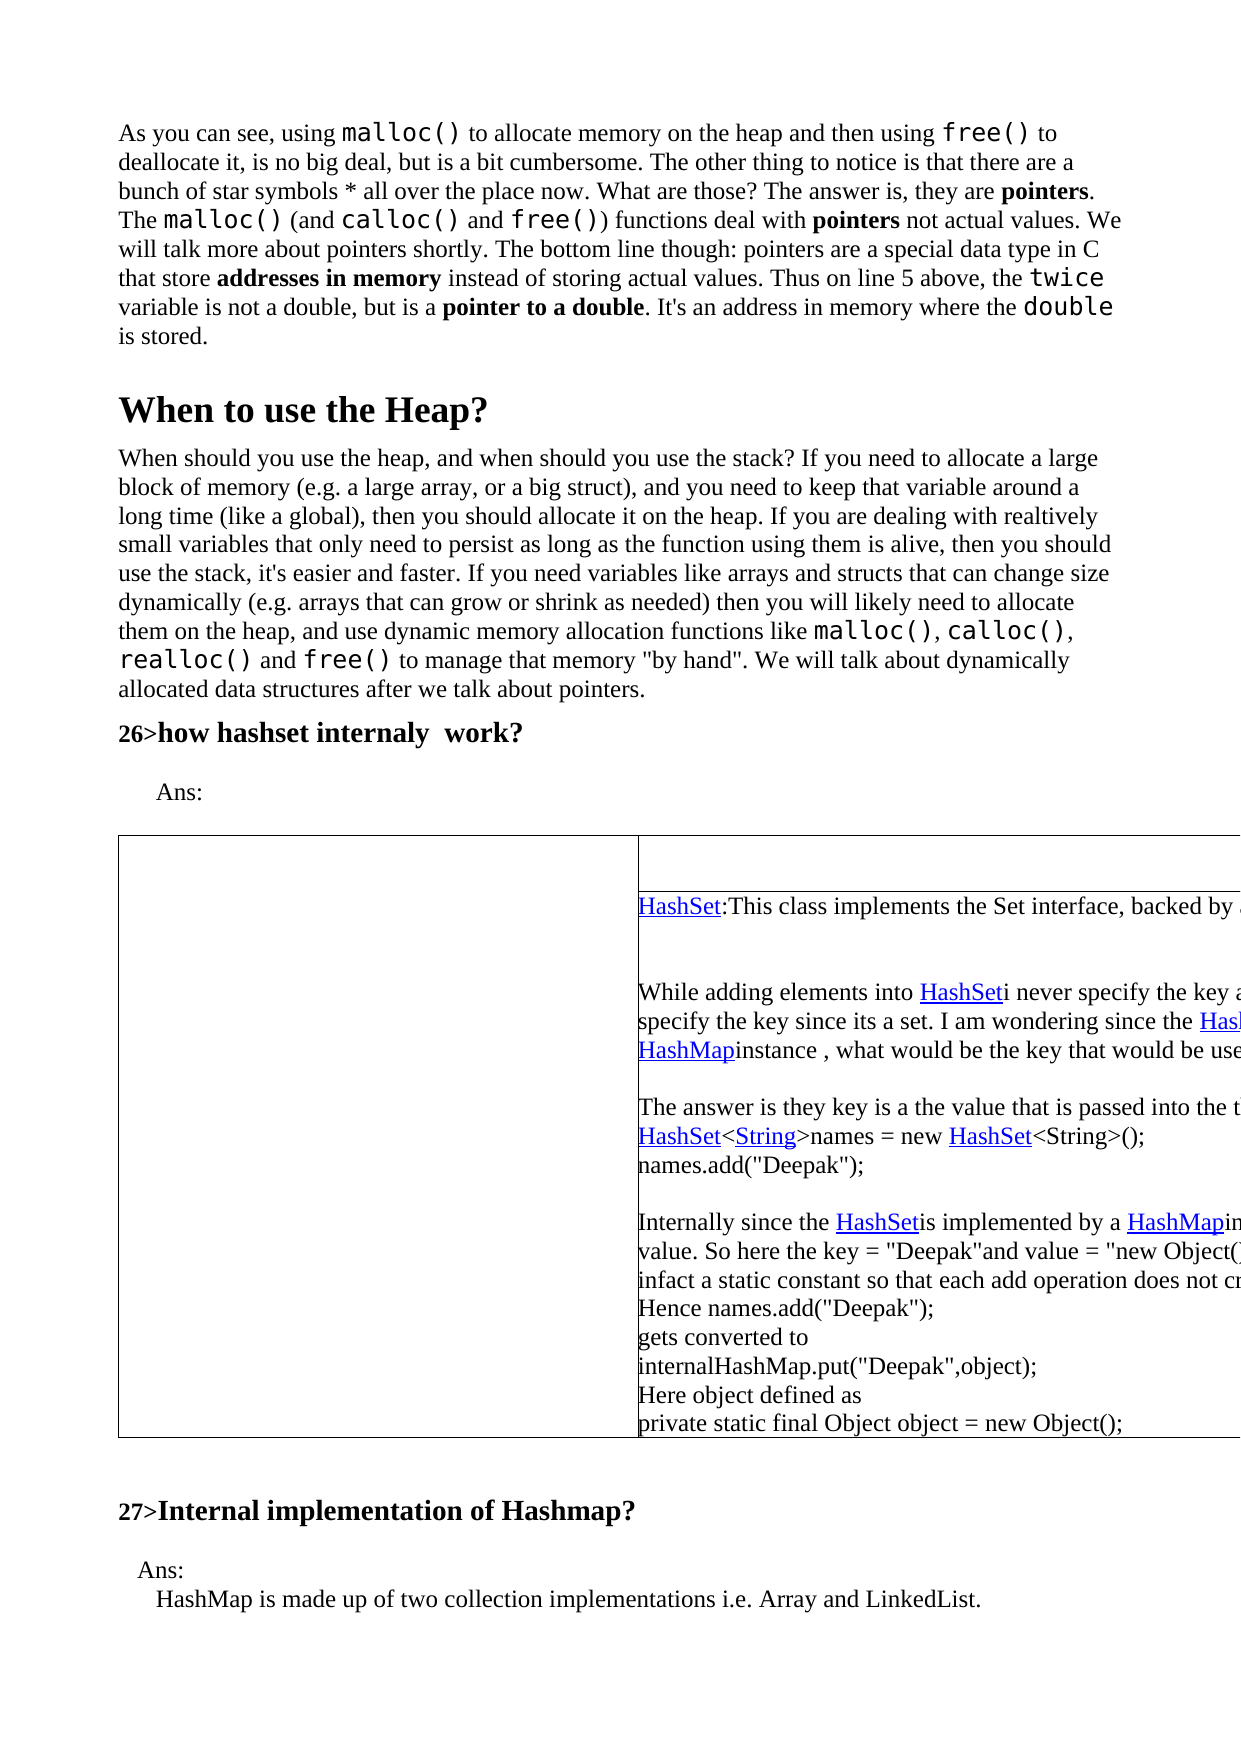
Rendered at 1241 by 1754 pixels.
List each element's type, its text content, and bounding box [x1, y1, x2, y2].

table_header [639, 836, 1240, 891]
table_cell HashSet:This class implements the Set interface, backed by a hash table (actually a HashMapinstance). While adding elements into HashSeti never specify the key and offcourse it does not make sense to specify the key since its a set. I am wondering since the HashSetis implemented via a HashMapinstance , what would be the key that would be used to put data into HashSet. The answer is they key is a the value that is passed into the the hashset. For example HashSet<String>names = new HashSet<String>(); names.add("Deepak"); Internally since the HashSetis implemented by a HashMapinstance , and HashMaprequires a key and value. So here the key = "Deepak"and value = "new Object()". The Value is a dummy object.Which is infact a static constant so that each add operation does not create a dummy instances of Object. Hence names.add("Deepak"); gets converted to internalHashMap.put("Deepak",object); Here object defined as private static final Object object = new Object(); [639, 892, 1240, 1437]
text Ans: [118, 1555, 1122, 1584]
text As you can see, using malloc() to allocate memory on the heap and then using free() to deallocate it, is no big deal, but is a bit cumbersome. The other thing to notice is that there are a bunch of star symbols * all over the place now. What are those? The answer is, they are pointers. The malloc() (and calloc() and free()) functions deal with pointers not actual values. We will talk more about pointers shortly. The bottom line though: pointers are a special data type in C that store addresses in memory instead of storing actual values. Thus on line 5 above, the twice variable is not a double, but is a pointer to a double. It's an address in memory where the double is stored. [118, 118, 1122, 350]
text HashMap is made up of two collection implementations i.e. Array and LinkedList. [118, 1584, 1122, 1612]
text When to use the Heap? [118, 388, 1122, 431]
text 26>how hashset internaly work? [118, 716, 1122, 749]
text 27>Internal implementation of Hashmap? [118, 1493, 1122, 1527]
text When should you use the heap, and when should you use the stack? If you need to allocate a large block of memory (e.g. a large array, or a big struct), and you need to keep that variable around a long time (like a global), then you should allocate it on the heap. If you are dealing with realtively small variables that only need to persist as long as the function using them is alive, then you should use the stack, it's easier and faster. If you need variables like arrays and structs that can change size dynamically (e.g. arrays that can grow or shrink as needed) then you will likely need to allocate them on the heap, and use dynamic memory allocation functions like malloc(), calloc(), realloc() and free() to manage that memory "by hand". We will talk about dynamically allocated data structures after we talk about pointers. [118, 443, 1122, 703]
table_header [119, 836, 638, 1437]
text Ans: [118, 777, 1122, 806]
